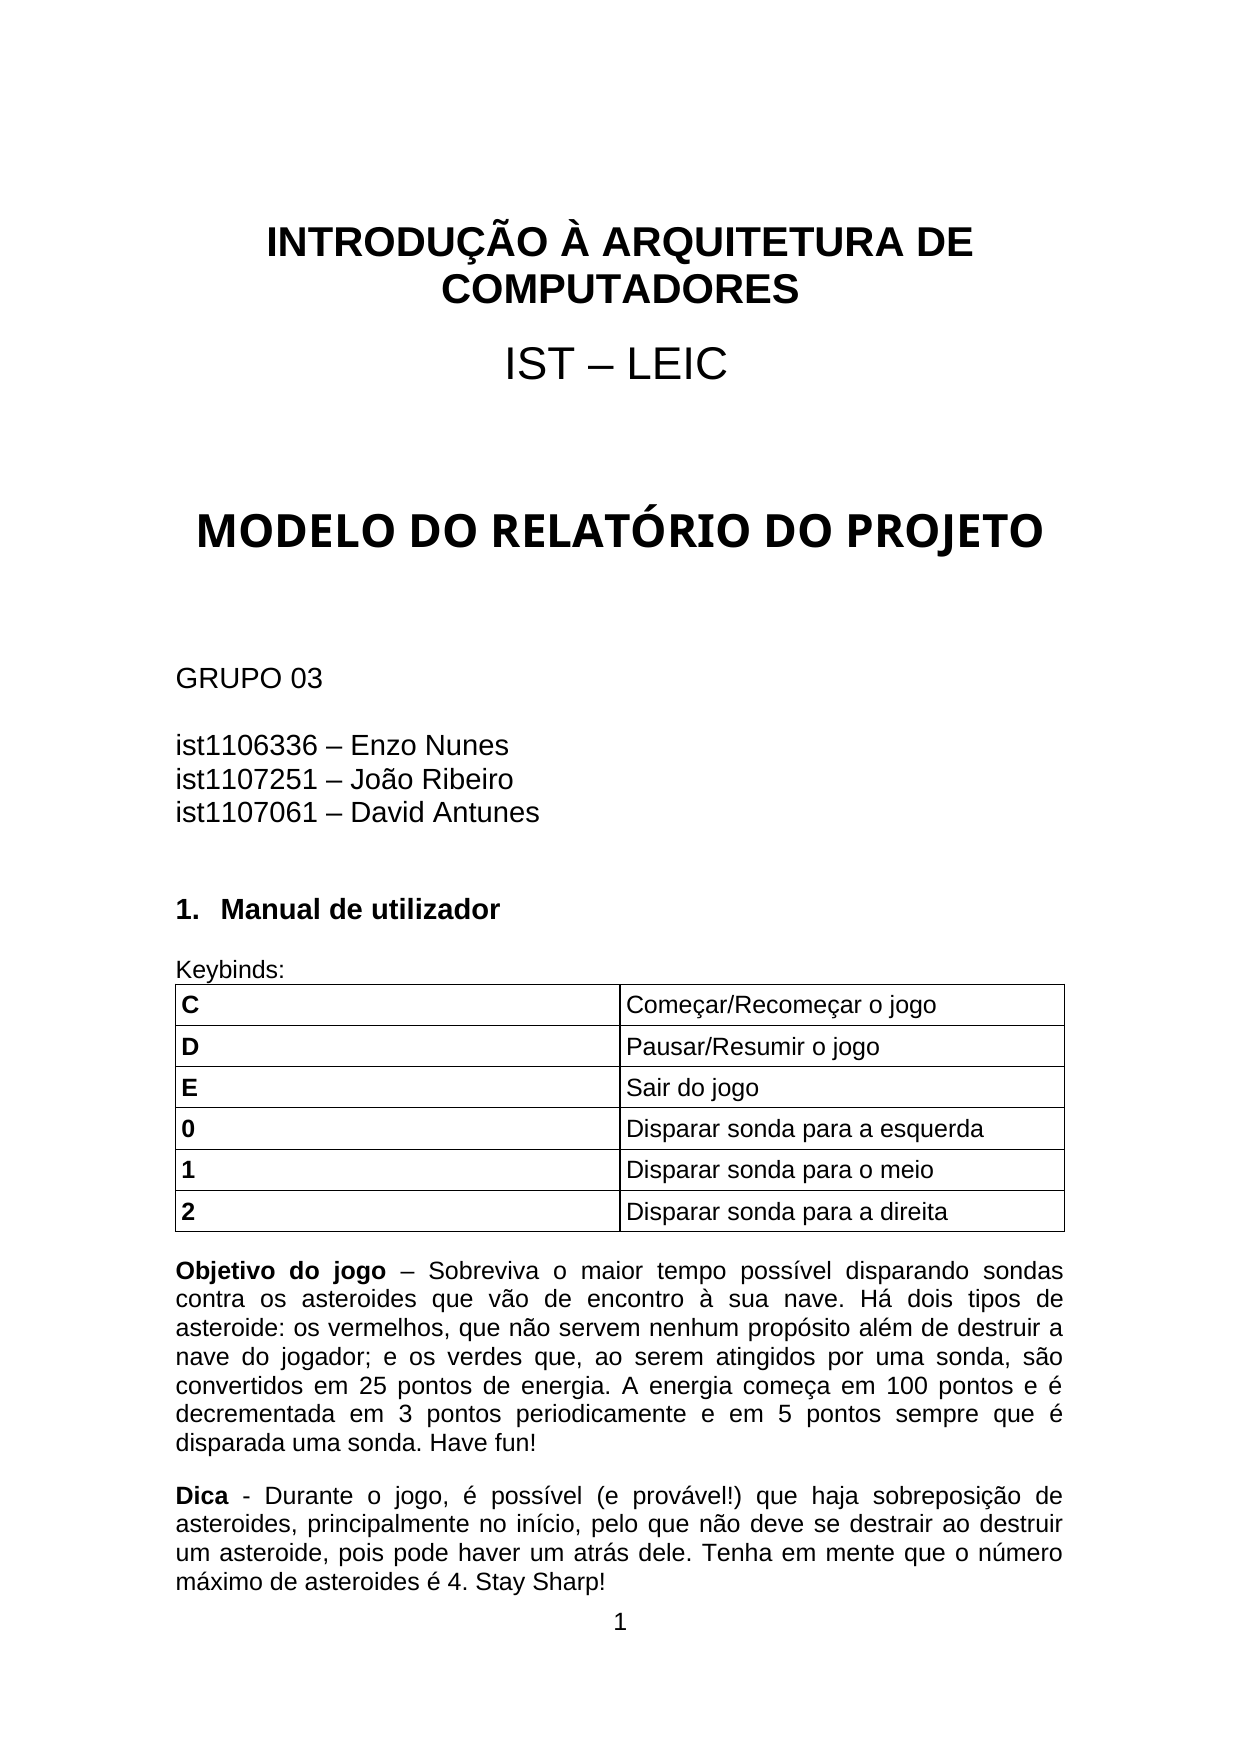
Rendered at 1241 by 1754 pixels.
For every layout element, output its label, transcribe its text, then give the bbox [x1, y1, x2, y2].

text IST – LEIC [175, 336, 1065, 418]
text Dica - Durante o jogo, é possível (e provável!) que haja sobreposição de asteroides, principalmente no início, pelo que não deve se destrair ao destruir um asteroide, pois pode haver um atrás dele. Tenha em mente que o número máximo de asteroides é 4. Stay Sharp! [175, 1481, 1065, 1596]
table_cell 1 [176, 1150, 619, 1190]
table_cell Disparar sonda para a esquerda [621, 1108, 1064, 1148]
table_header C [176, 985, 619, 1025]
table_cell Disparar sonda para o meio [621, 1150, 1064, 1190]
text Keybinds: [175, 955, 1065, 983]
text Grupo 03 [175, 661, 1065, 694]
table_cell Pausar/Resumir o jogo [621, 1026, 1064, 1066]
table_cell 0 [176, 1108, 619, 1148]
table_cell 2 [176, 1191, 619, 1231]
text Introdução À ARQUITETURA DE COMPUTADORES [175, 217, 1065, 313]
text ist1106336 – Enzo Nunes [175, 728, 1065, 762]
table_cell D [176, 1026, 619, 1066]
table_cell Disparar sonda para a direita [621, 1191, 1064, 1231]
text Objetivo do jogo – Sobreviva o maior tempo possível disparando sondas contra os asteroides que vão de encontro à sua nave. Há dois tipos de asteroide: os vermelhos, que não servem nenhum propósito além de destruir a nave do jogador; e os verdes que, ao serem atingidos por uma sonda, são convertidos em 25 pontos de energia. A energia começa em 100 pontos e é decrementada em 3 pontos periodicamente e em 5 pontos sempre que é disparada uma sonda. Have fun! [175, 1256, 1065, 1457]
title MODELO DO RELATÓRIO DO PROJETO [175, 499, 1065, 561]
subtitle Manual de utilizador [175, 892, 1065, 925]
table_header Começar/Recomeçar o jogo [621, 985, 1064, 1025]
table_cell E [176, 1067, 619, 1107]
table_cell Sair do jogo [621, 1067, 1064, 1107]
text ist1107251 – João Ribeiro [175, 762, 1065, 795]
text ist1107061 – David Antunes [175, 795, 1065, 829]
